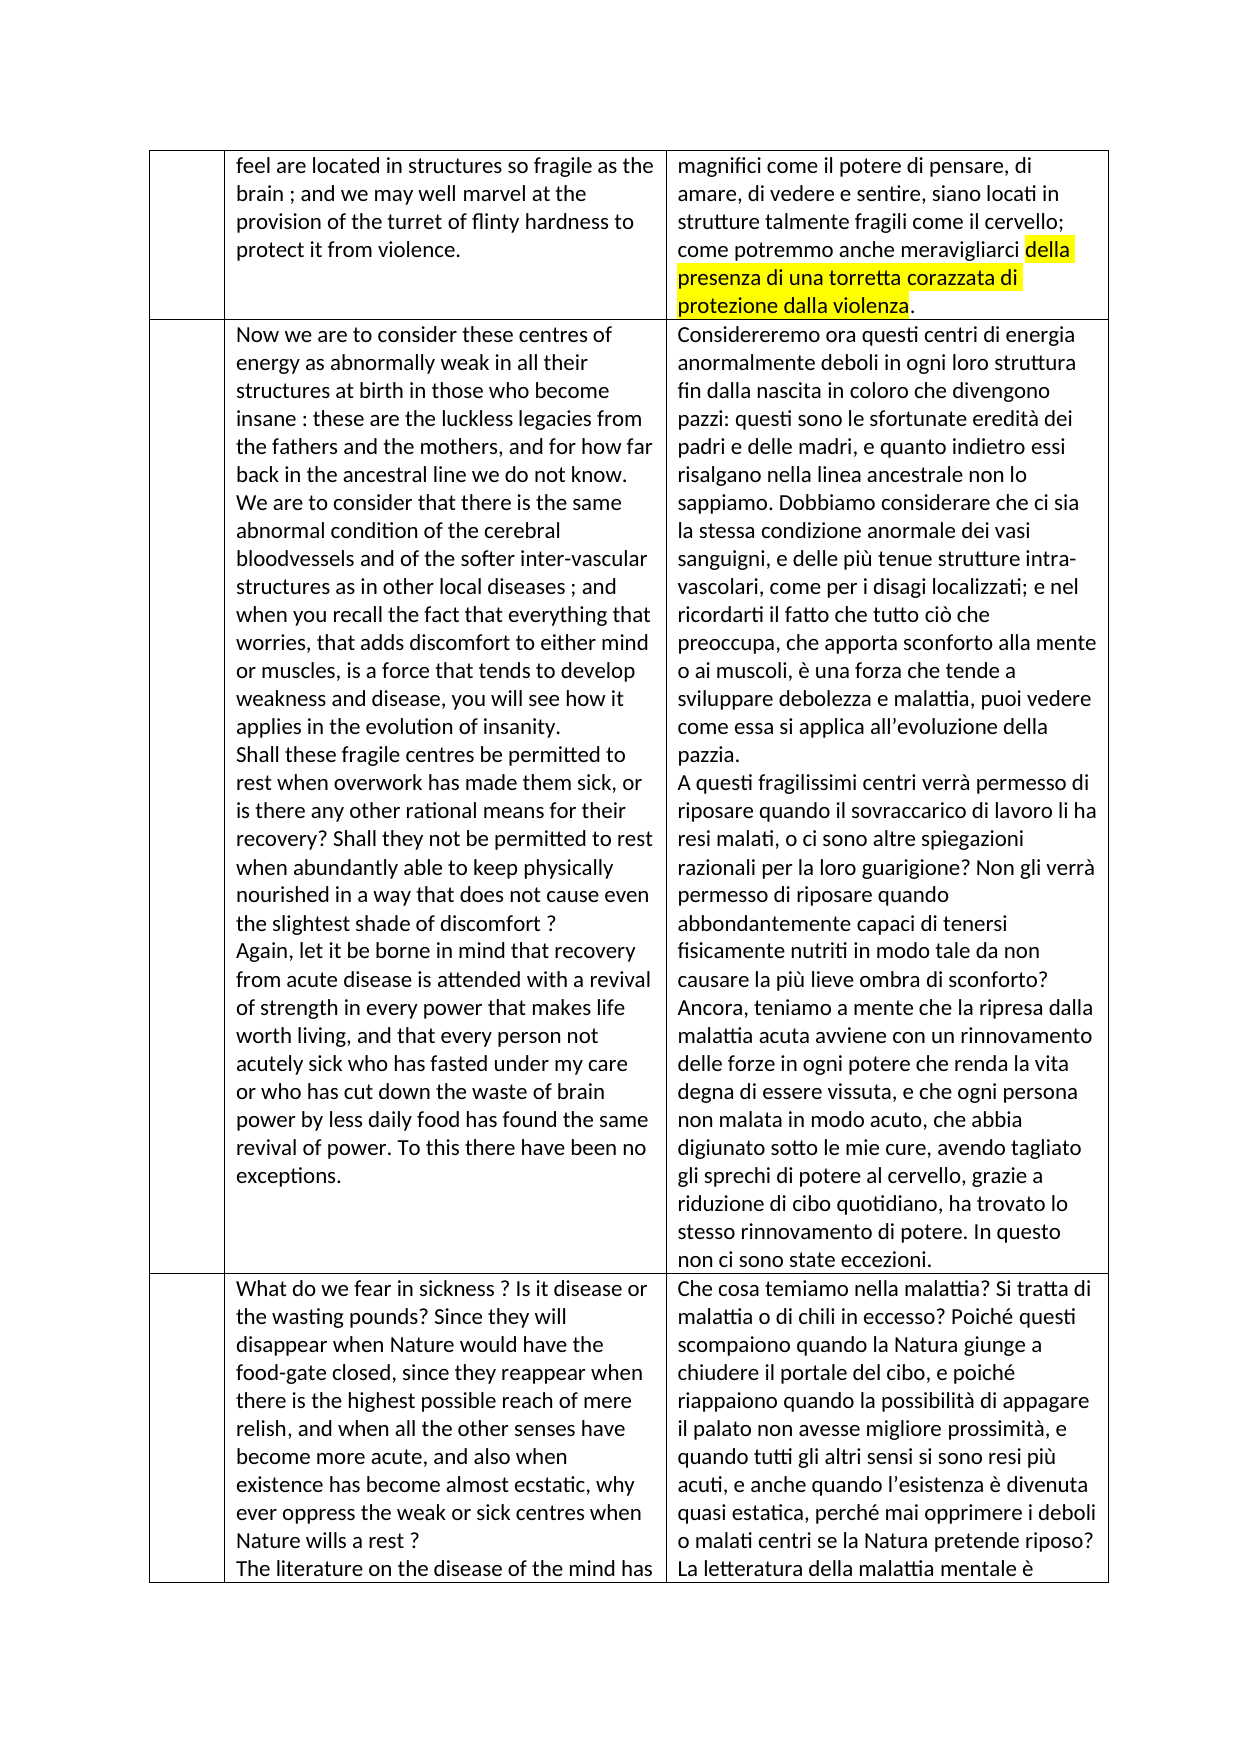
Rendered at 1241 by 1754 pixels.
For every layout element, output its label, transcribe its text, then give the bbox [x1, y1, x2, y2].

table_cell Now we are to consider these centres of energy as abnormally weak in all their structures at birth in those who become insane : these are the luckless legacies from the fathers and the mothers, and for how far back in the ancestral line we do not know. We are to consider that there is the same abnormal condition of the cerebral bloodvessels and of the softer inter-vascular structures as in other local diseases ; and when you recall the fact that everything that worries, that adds discomfort to either mind or muscles, is a force that tends to develop weakness and disease, you will see how it applies in the evolution of insanity. Shall these fragile centres be permitted to rest when overwork has made them sick, or is there any other rational means for their recovery? Shall they not be permitted to rest when abundantly able to keep physically nourished in a way that does not cause even the slightest shade of discomfort ? Again, let it be borne in mind that recovery from acute disease is attended with a revival of strength in every power that makes life worth living, and that every person not acutely sick who has fasted under my care or who has cut down the waste of brain power by less daily food has found the same revival of power. To this there have been no exceptions. [225, 320, 666, 1273]
table_cell feel are located in structures so fragile as the brain ; and we may well marvel at the provision of the turret of flinty hardness to protect it from violence. [225, 151, 666, 319]
table_cell [150, 151, 224, 319]
table_cell Che cosa temiamo nella malattia? Si tratta di malattia o di chili in eccesso? Poiché questi scompaiono quando la Natura giunge a chiudere il portale del cibo, e poiché riappaiono quando la possibilità di appagare il palato non avesse migliore prossimità, e quando tutti gli altri sensi si sono resi più acuti, e anche quando l’esistenza è divenuta quasi estatica, perché mai opprimere i deboli o malati centri se la Natura pretende riposo? La letteratura della malattia mentale è [667, 1274, 1108, 1582]
table_cell [150, 1274, 224, 1582]
table_cell What do we fear in sickness ? Is it disease or the wasting pounds? Since they will disappear when Nature would have the food-gate closed, since they reappear when there is the highest possible reach of mere relish, and when all the other senses have become more acute, and also when existence has become almost ecstatic, why ever oppress the weak or sick centres when Nature wills a rest ? The literature on the disease of the mind has [225, 1274, 666, 1582]
table_cell Considereremo ora questi centri di energia anormalmente deboli in ogni loro struttura fin dalla nascita in coloro che divengono pazzi: questi sono le sfortunate eredità dei padri e delle madri, e quanto indietro essi risalgano nella linea ancestrale non lo sappiamo. Dobbiamo considerare che ci sia la stessa condizione anormale dei vasi sanguigni, e delle più tenue strutture intra-vascolari, come per i disagi localizzati; e nel ricordarti il fatto che tutto ciò che preoccupa, che apporta sconforto alla mente o ai muscoli, è una forza che tende a sviluppare debolezza e malattia, puoi vedere come essa si applica all’evoluzione della pazzia. A questi fragilissimi centri verrà permesso di riposare quando il sovraccarico di lavoro li ha resi malati, o ci sono altre spiegazioni razionali per la loro guarigione? Non gli verrà permesso di riposare quando abbondantemente capaci di tenersi fisicamente nutriti in modo tale da non causare la più lieve ombra di sconforto? Ancora, teniamo a mente che la ripresa dalla malattia acuta avviene con un rinnovamento delle forze in ogni potere che renda la vita degna di essere vissuta, e che ogni persona non malata in modo acuto, che abbia digiunato sotto le mie cure, avendo tagliato gli sprechi di potere al cervello, grazie a riduzione di cibo quotidiano, ha trovato lo stesso rinnovamento di potere. In questo non ci sono state eccezioni. [667, 320, 1108, 1273]
table_cell [150, 320, 224, 1273]
table_cell magnifici come il potere di pensare, di amare, di vedere e sentire, siano locati in strutture talmente fragili come il cervello; come potremmo anche meravigliarci della presenza di una torretta corazzata di protezione dalla violenza. [667, 151, 1108, 319]
